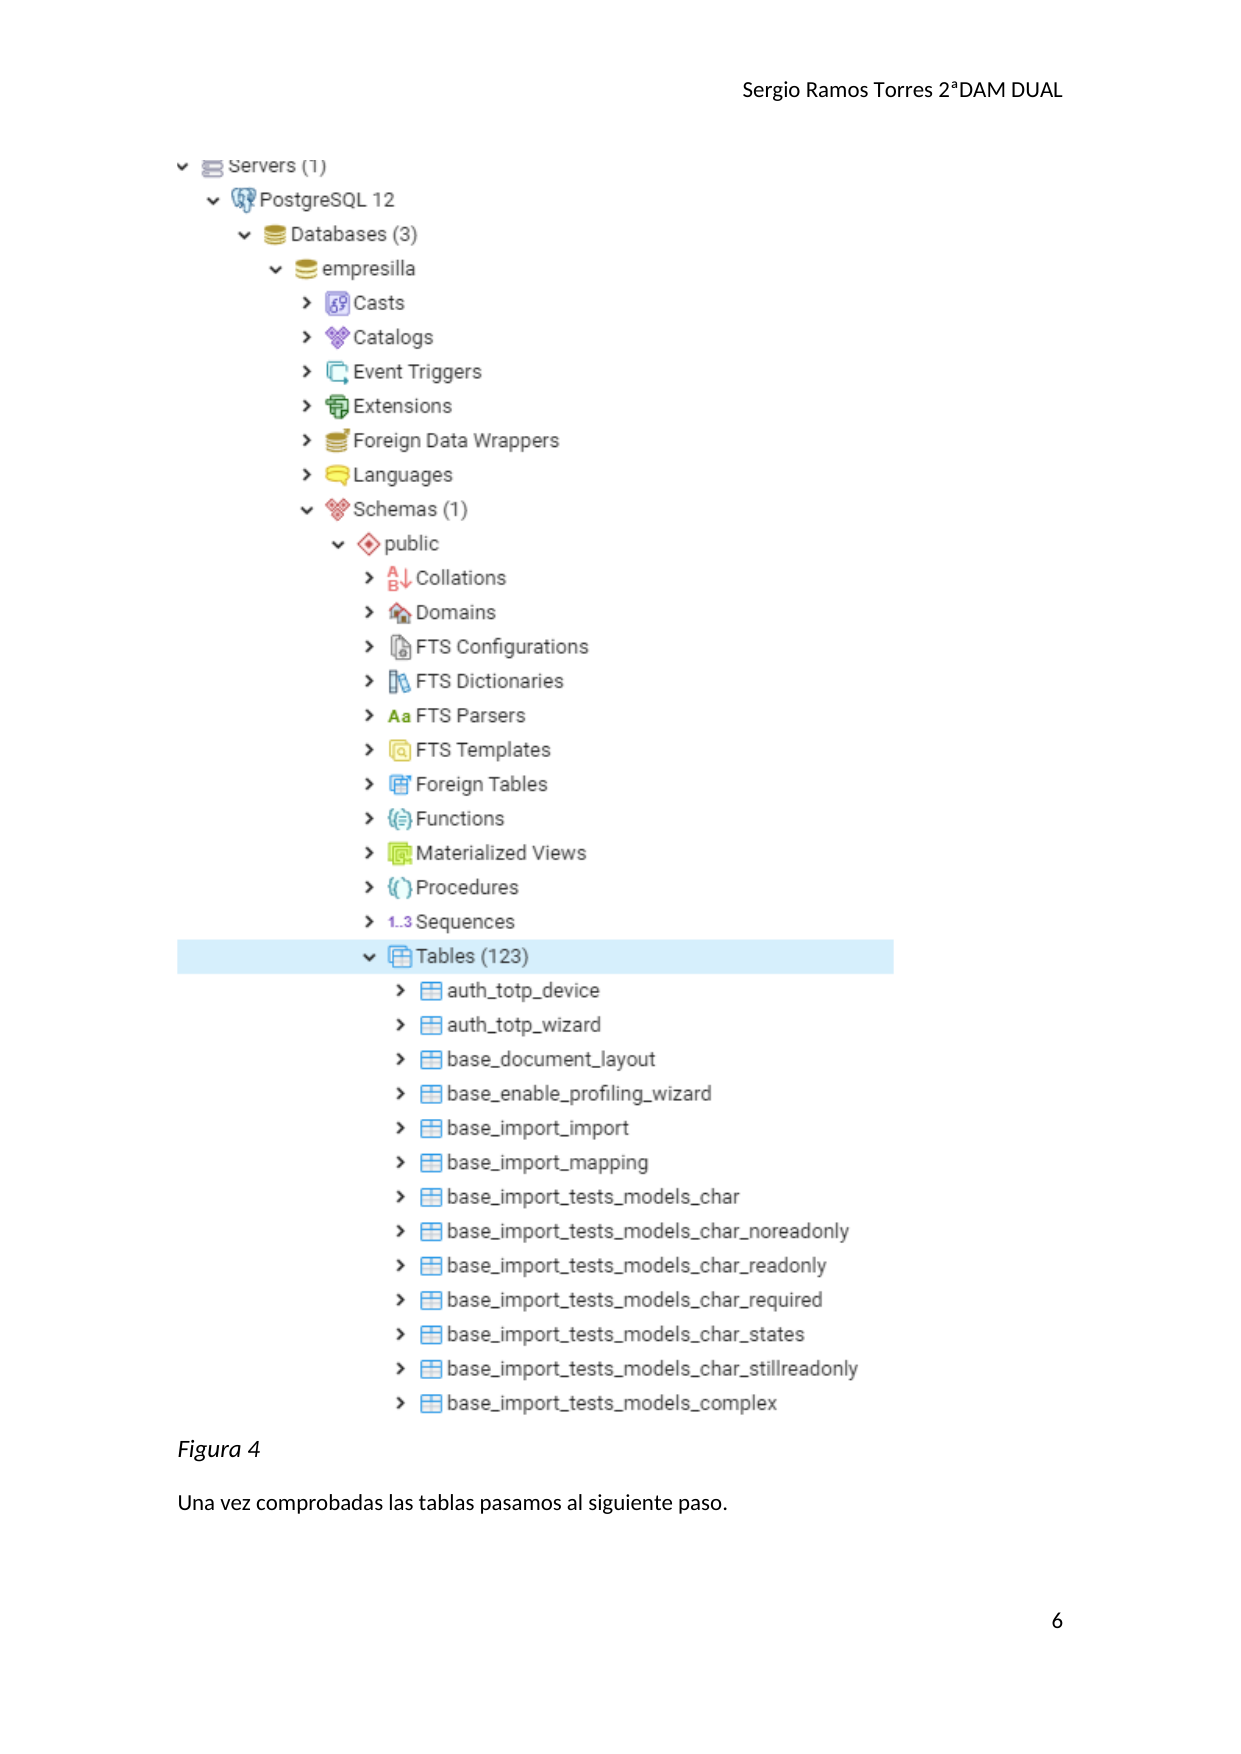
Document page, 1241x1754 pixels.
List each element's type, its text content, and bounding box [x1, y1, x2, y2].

text Figura 4 [177, 1429, 894, 1463]
picture [177, 160, 894, 1429]
text Una vez comprobadas las tablas pasamos al siguiente paso. [177, 1488, 1063, 1516]
